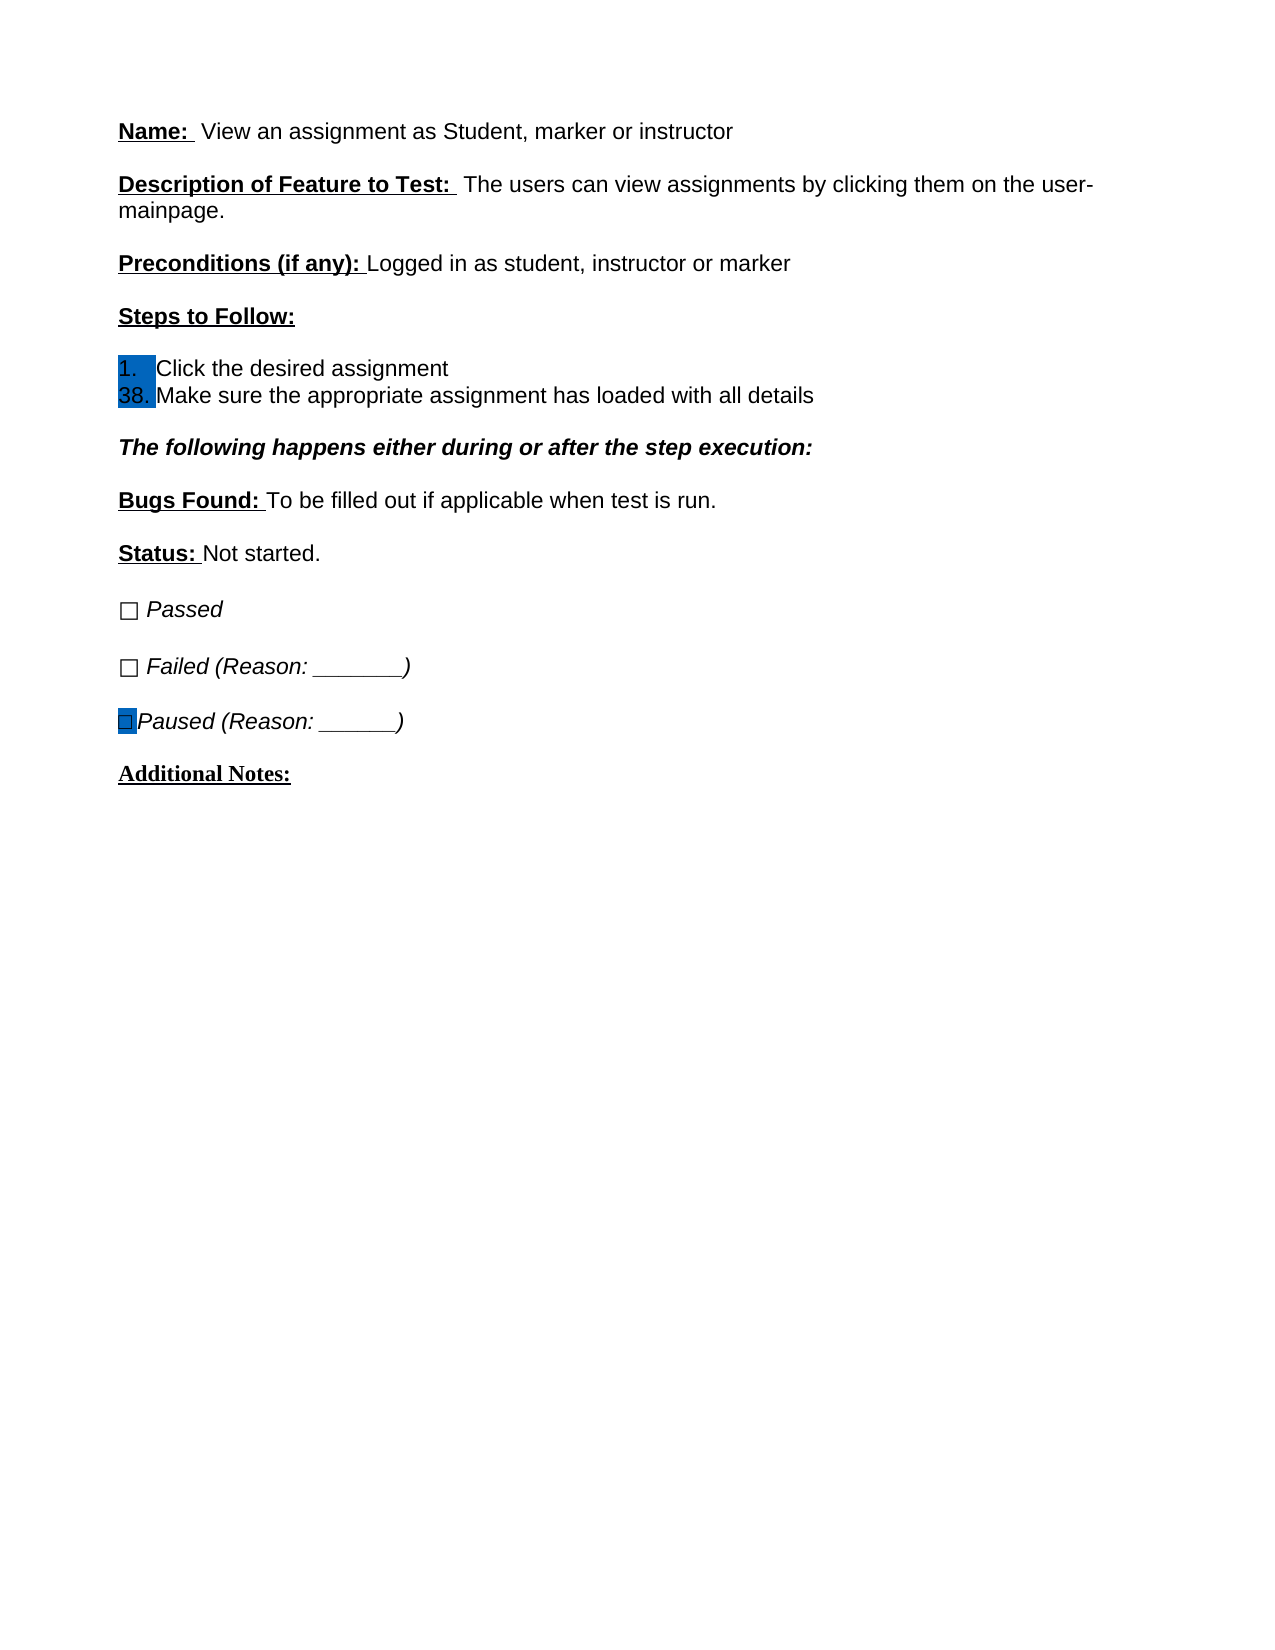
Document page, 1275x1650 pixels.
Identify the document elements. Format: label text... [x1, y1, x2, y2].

text □ Failed (Reason: _______) [118, 650, 1157, 681]
text Preconditions (if any): Logged in as student, instructor or marker [118, 250, 1157, 276]
text Steps to Follow: [118, 303, 1157, 329]
text Description of Feature to Test: The users can view assignments by clicking them on the user-mainpage. [118, 171, 1157, 223]
text □ Passed [118, 592, 1157, 624]
list Make sure the appropriate assignment has loaded with all details [156, 382, 1157, 408]
text Status: Not started. [118, 540, 1157, 566]
list Click the desired assignment [156, 355, 1157, 382]
text The following happens either during or after the step execution: [118, 434, 1157, 461]
text Name: View an assignment as Student, marker or instructor [118, 118, 1157, 144]
text Additional Notes: [118, 760, 1157, 787]
text Bugs Found: To be filled out if applicable when test is run. [118, 487, 1157, 513]
list Paused (Reason: ______) [137, 708, 1157, 734]
